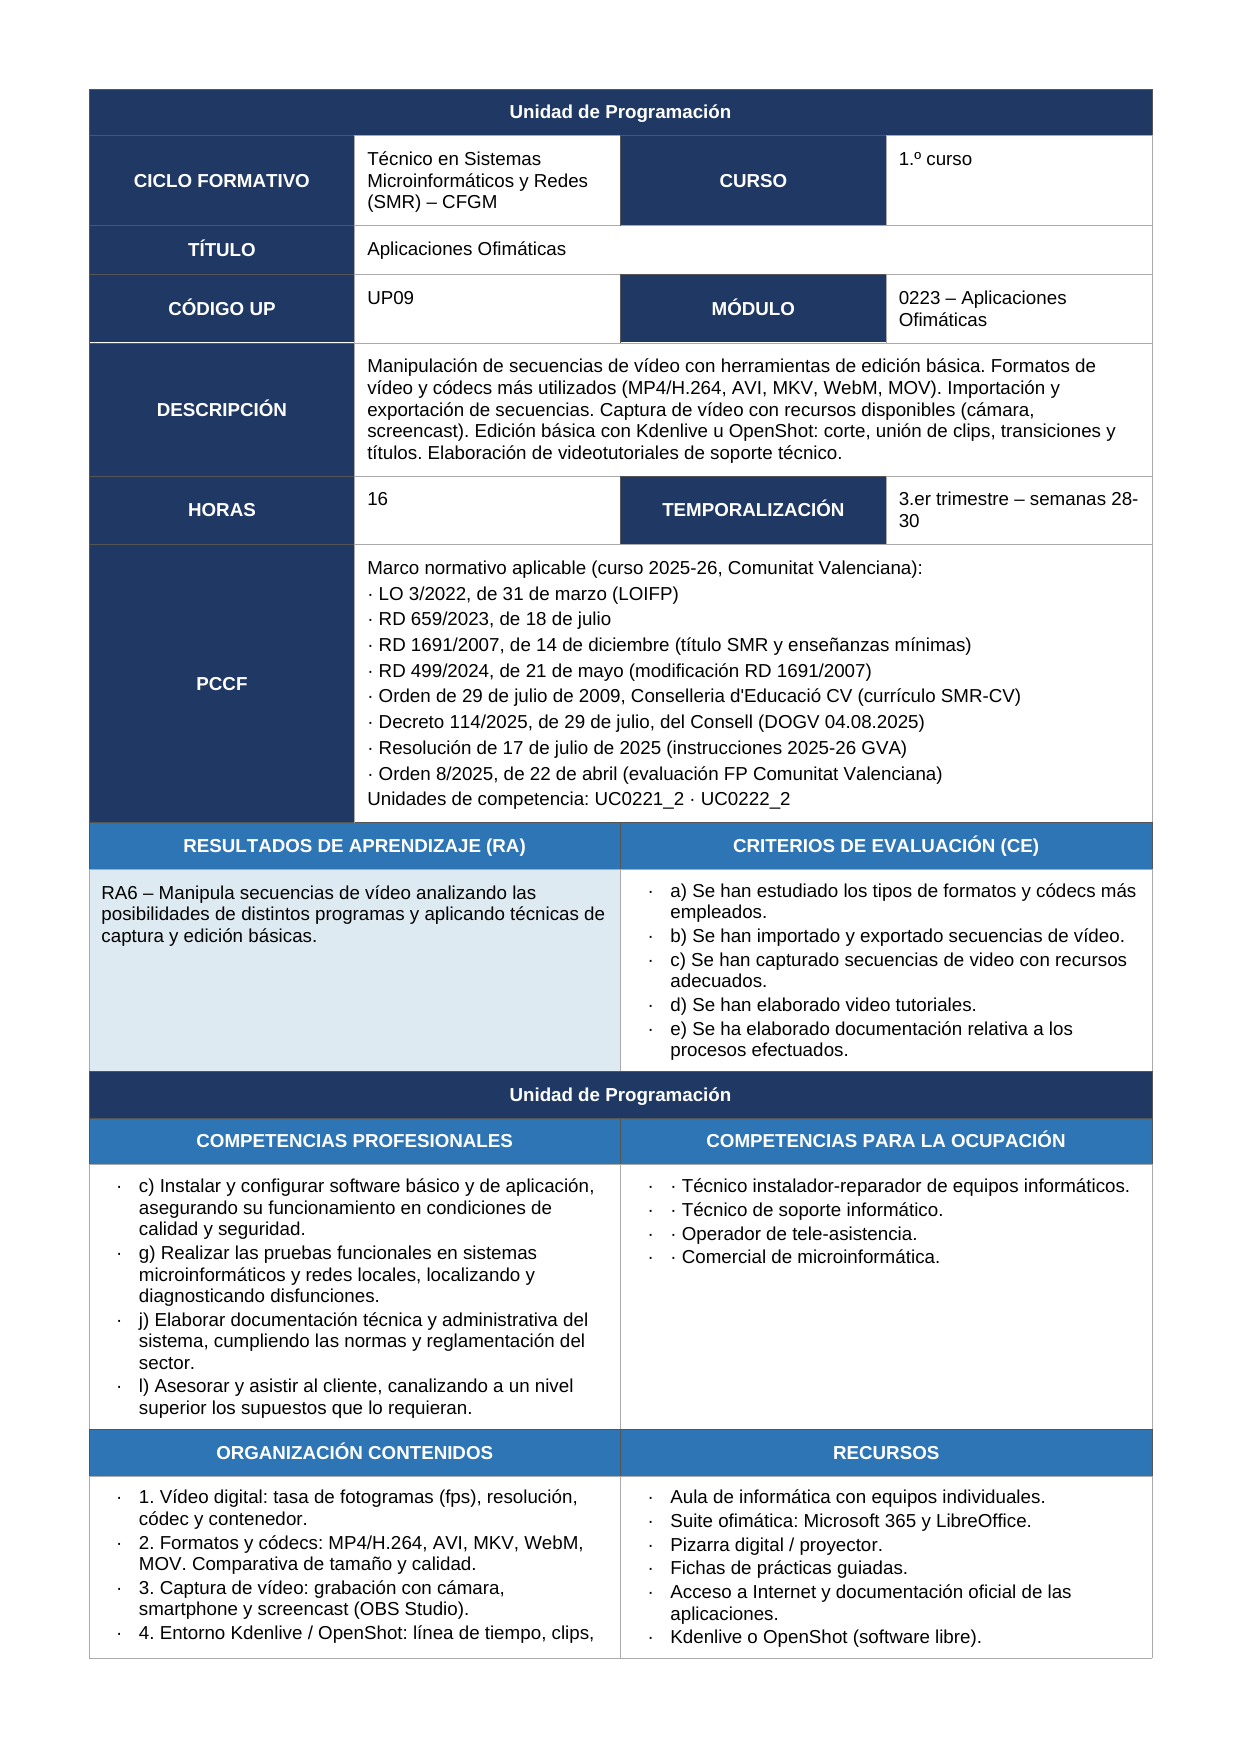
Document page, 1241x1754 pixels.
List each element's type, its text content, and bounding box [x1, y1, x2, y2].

table_cell · Técnico instalador-reparador de equipos informáticos. · Técnico de soporte informático. · Operador de tele-asistencia. · Comercial de microinformática. [621, 1165, 1152, 1429]
table_cell c) Instalar y configurar software básico y de aplicación, asegurando su funcionamiento en condiciones de calidad y seguridad. g) Realizar las pruebas funcionales en sistemas microinformáticos y redes locales, localizando y diagnosticando disfunciones. j) Elaborar documentación técnica y administrativa del sistema, cumpliendo las normas y reglamentación del sector. l) Asesorar y asistir al cliente, canalizando a un nivel superior los supuestos que lo requieran. [90, 1165, 620, 1429]
table_cell Aplicaciones Ofimáticas [355, 226, 1152, 274]
table_cell UP09 [355, 275, 620, 342]
table_cell RECURSOS [621, 1430, 1152, 1476]
table_cell RESULTADOS DE APRENDIZAJE (RA) [90, 823, 620, 869]
table_cell TEMPORALIZACIÓN [621, 477, 886, 544]
table_cell COMPETENCIAS PROFESIONALES [90, 1119, 620, 1164]
table_cell Marco normativo aplicable (curso 2025-26, Comunitat Valenciana): · LO 3/2022, de 31 de marzo (LOIFP) · RD 659/2023, de 18 de julio · RD 1691/2007, de 14 de diciembre (título SMR y enseñanzas mínimas) · RD 499/2024, de 21 de mayo (modificación RD 1691/2007) · Orden de 29 de julio de 2009, Conselleria d'Educació CV (currículo SMR-CV) · Decreto 114/2025, de 29 de julio, del Consell (DOGV 04.08.2025) · Resolución de 17 de julio de 2025 (instrucciones 2025-26 GVA) · Orden 8/2025, de 22 de abril (evaluación FP Comunitat Valenciana) Unidades de competencia: UC0221_2 · UC0222_2 [355, 545, 1152, 822]
table_cell 16 [355, 477, 620, 544]
table_cell 1.º curso [887, 136, 1152, 225]
table_cell CURSO [621, 136, 886, 225]
table_cell PCCF [90, 545, 354, 822]
table_cell ORGANIZACIÓN CONTENIDOS [90, 1430, 620, 1476]
table_cell RA6 – Manipula secuencias de vídeo analizando las posibilidades de distintos programas y aplicando técnicas de captura y edición básicas. [90, 870, 620, 1071]
table_cell DESCRIPCIÓN [90, 344, 354, 476]
table_cell 1. Vídeo digital: tasa de fotogramas (fps), resolución, códec y contenedor. 2. Formatos y códecs: MP4/H.264, AVI, MKV, WebM, MOV. Comparativa de tamaño y calidad. 3. Captura de vídeo: grabación con cámara, smartphone y screencast (OBS Studio). 4. Entorno Kdenlive / OpenShot: línea de tiempo, clips, [90, 1477, 620, 1658]
table_cell CÓDIGO UP [90, 275, 354, 342]
table_cell HORAS [90, 477, 354, 544]
table_cell MÓDULO [621, 275, 886, 342]
table_cell a) Se han estudiado los tipos de formatos y códecs más empleados. b) Se han importado y exportado secuencias de vídeo. c) Se han capturado secuencias de video con recursos adecuados. d) Se han elaborado video tutoriales. e) Se ha elaborado documentación relativa a los procesos efectuados. [621, 870, 1152, 1071]
table_cell 0223 – Aplicaciones Ofimáticas [887, 275, 1152, 342]
table_header Unidad de Programación [90, 90, 1152, 135]
table_cell Aula de informática con equipos individuales. Suite ofimática: Microsoft 365 y LibreOffice. Pizarra digital / proyector. Fichas de prácticas guiadas. Acceso a Internet y documentación oficial de las aplicaciones. Kdenlive o OpenShot (software libre). OBS Studio para captura de pantalla. Cámaras / smartphones del centro. [621, 1477, 1152, 1658]
table_cell CICLO FORMATIVO [90, 136, 354, 225]
table_cell Unidad de Programación [90, 1072, 1152, 1118]
table_cell 3.er trimestre – semanas 28-30 [887, 477, 1152, 544]
table_cell TÍTULO [90, 226, 354, 274]
table_cell Técnico en Sistemas Microinformáticos y Redes (SMR) – CFGM [355, 136, 620, 225]
table_cell CRITERIOS DE EVALUACIÓN (CE) [621, 823, 1152, 869]
table_cell COMPETENCIAS PARA LA OCUPACIÓN [621, 1119, 1152, 1164]
table_cell Manipulación de secuencias de vídeo con herramientas de edición básica. Formatos de vídeo y códecs más utilizados (MP4/H.264, AVI, MKV, WebM, MOV). Importación y exportación de secuencias. Captura de vídeo con recursos disponibles (cámara, screencast). Edición básica con Kdenlive u OpenShot: corte, unión de clips, transiciones y títulos. Elaboración de videotutoriales de soporte técnico. [355, 344, 1152, 476]
